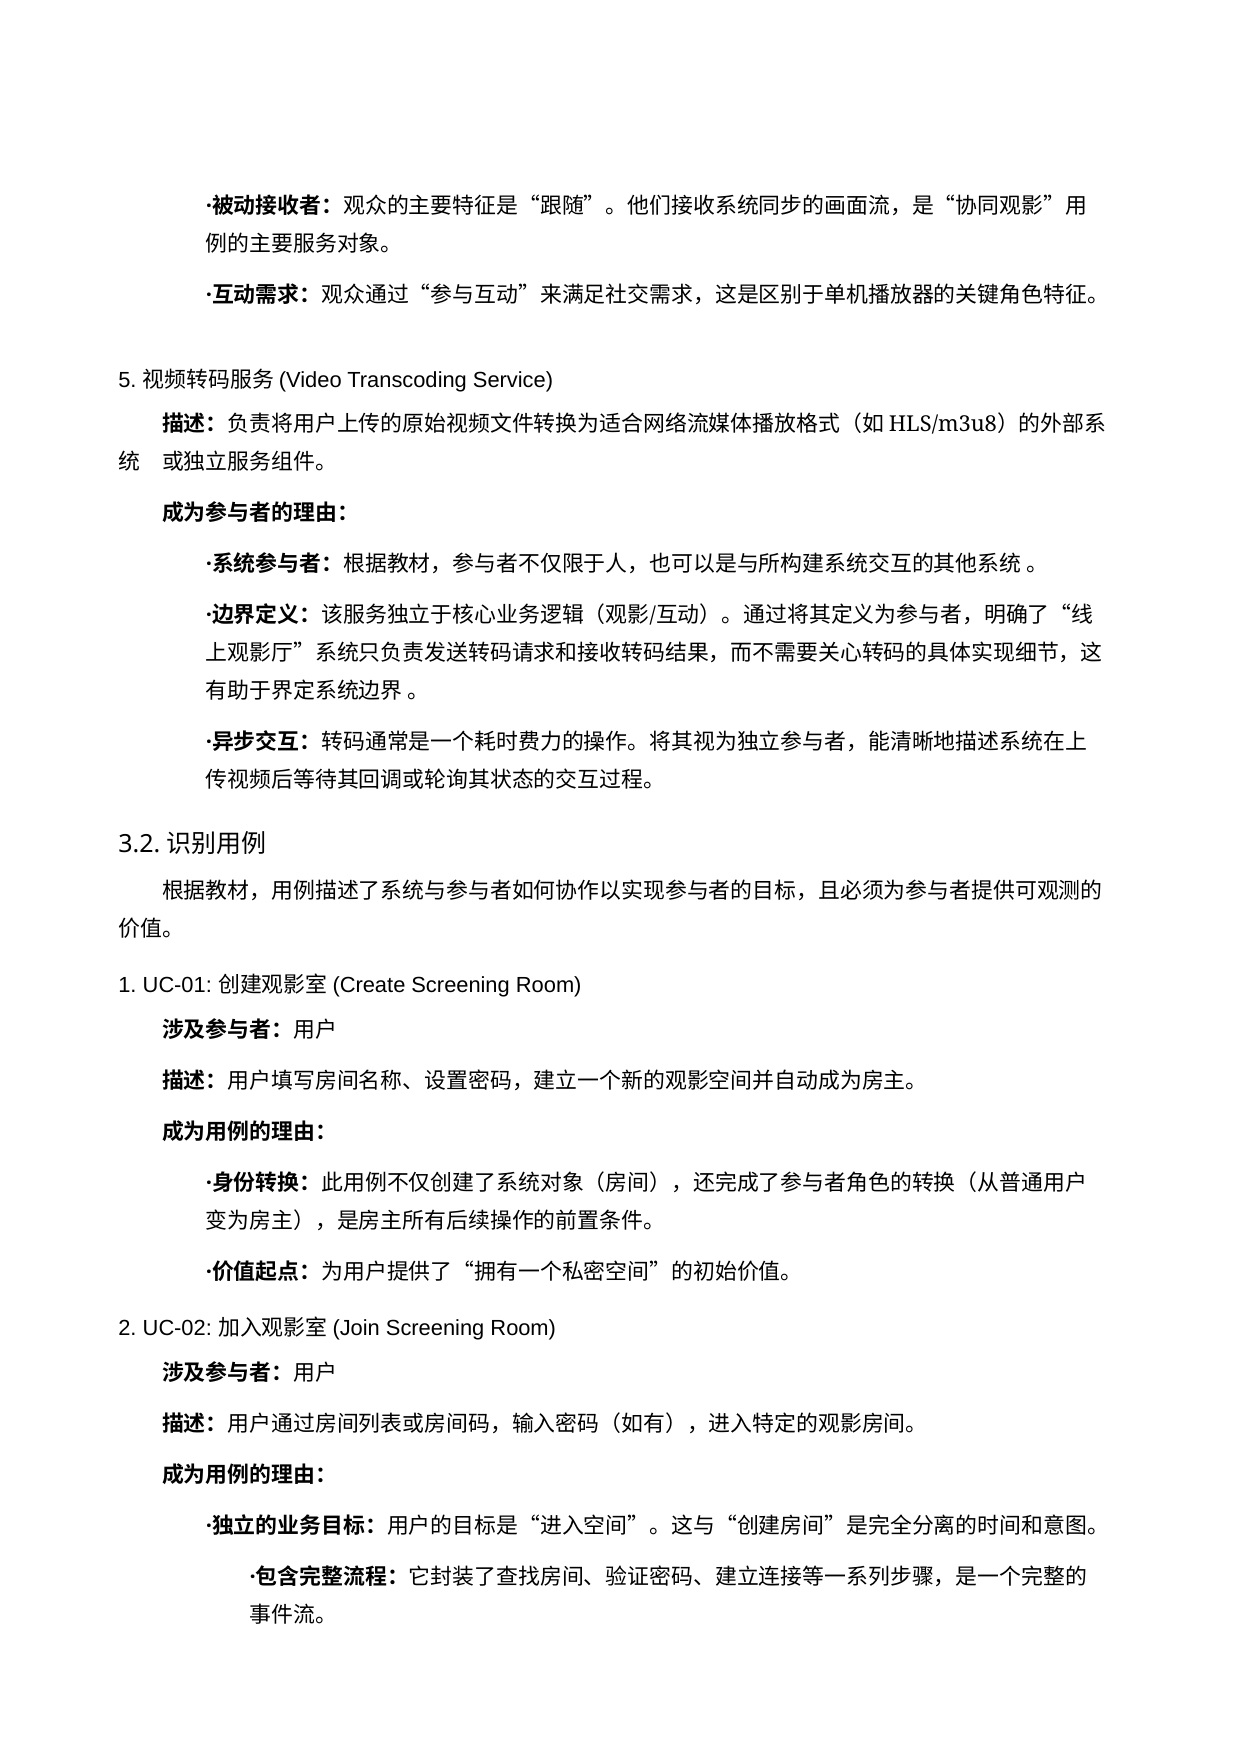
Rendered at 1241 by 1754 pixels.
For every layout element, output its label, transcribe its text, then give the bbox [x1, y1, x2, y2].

text 描述：用户填写房间名称、设置密码，建立一个新的观影空间并自动成为房主。 [118, 1063, 1122, 1094]
text ·边界定义：该服务独立于核心业务逻辑（观影/互动）。通过将其定义为参与者，明确了“线 上观影厅”系统只负责发送转码请求和接收转码结果，而不需要关心转码的具体实现细节，这 有助于界定系统边界 。 [118, 597, 1122, 705]
text ·价值起点：为用户提供了“拥有一个私密空间”的初始价值。 [118, 1254, 1122, 1286]
text 描述：用户通过房间列表或房间码，输入密码（如有），进入特定的观影房间。 [118, 1406, 1122, 1437]
text ·身份转换：此用例不仅创建了系统对象（房间），还完成了参与者角色的转换（从普通用户 变为房主），是房主所有后续操作的前置条件。 [118, 1165, 1122, 1234]
text 描述：负责将用户上传的原始视频文件转换为适合网络流媒体播放格式（如 HLS/m3u8）的外部系统 或独立服务组件。 [118, 406, 1122, 476]
subtitle 视频转码服务 (Video Transcoding Service) [118, 362, 1122, 393]
text ·系统参与者：根据教材，参与者不仅限于人，也可以是与所构建系统交互的其他系统 。 [118, 546, 1122, 578]
text ·被动接收者：观众的主要特征是“跟随”。他们接收系统同步的画面流，是“协同观影”用 例的主要服务对象。 [118, 188, 1122, 257]
text 成为用例的理由： [118, 1114, 1122, 1145]
text ·包含完整流程：它封装了查找房间、验证密码、建立连接等一系列步骤，是一个完整的 事件流。 [118, 1559, 1122, 1628]
text 成为参与者的理由： [118, 495, 1122, 527]
text 涉及参与者：用户 [118, 1012, 1122, 1043]
text ·互动需求：观众通过“参与互动”来满足社交需求，这是区别于单机播放器的关键角色特征。 [118, 277, 1122, 308]
text 涉及参与者：用户 [118, 1354, 1122, 1386]
text ·独立的业务目标：用户的目标是“进入空间”。这与“创建房间”是完全分离的时间和意图。 [118, 1508, 1122, 1539]
text ·异步交互：转码通常是一个耗时费力的操作。将其视为独立参与者，能清晰地描述系统在上 传视频后等待其回调或轮询其状态的交互过程。 [118, 724, 1122, 794]
subtitle UC-01: 创建观影室 (Create Screening Room) [118, 967, 1122, 999]
text 成为用例的理由： [118, 1457, 1122, 1488]
text 根据教材，用例描述了系统与参与者如何协作以实现参与者的目标，且必须为参与者提供可观测的价值。 [118, 873, 1122, 943]
subtitle UC-02: 加入观影室 (Join Screening Room) [118, 1310, 1122, 1342]
subtitle 识别用例 [118, 823, 1122, 859]
